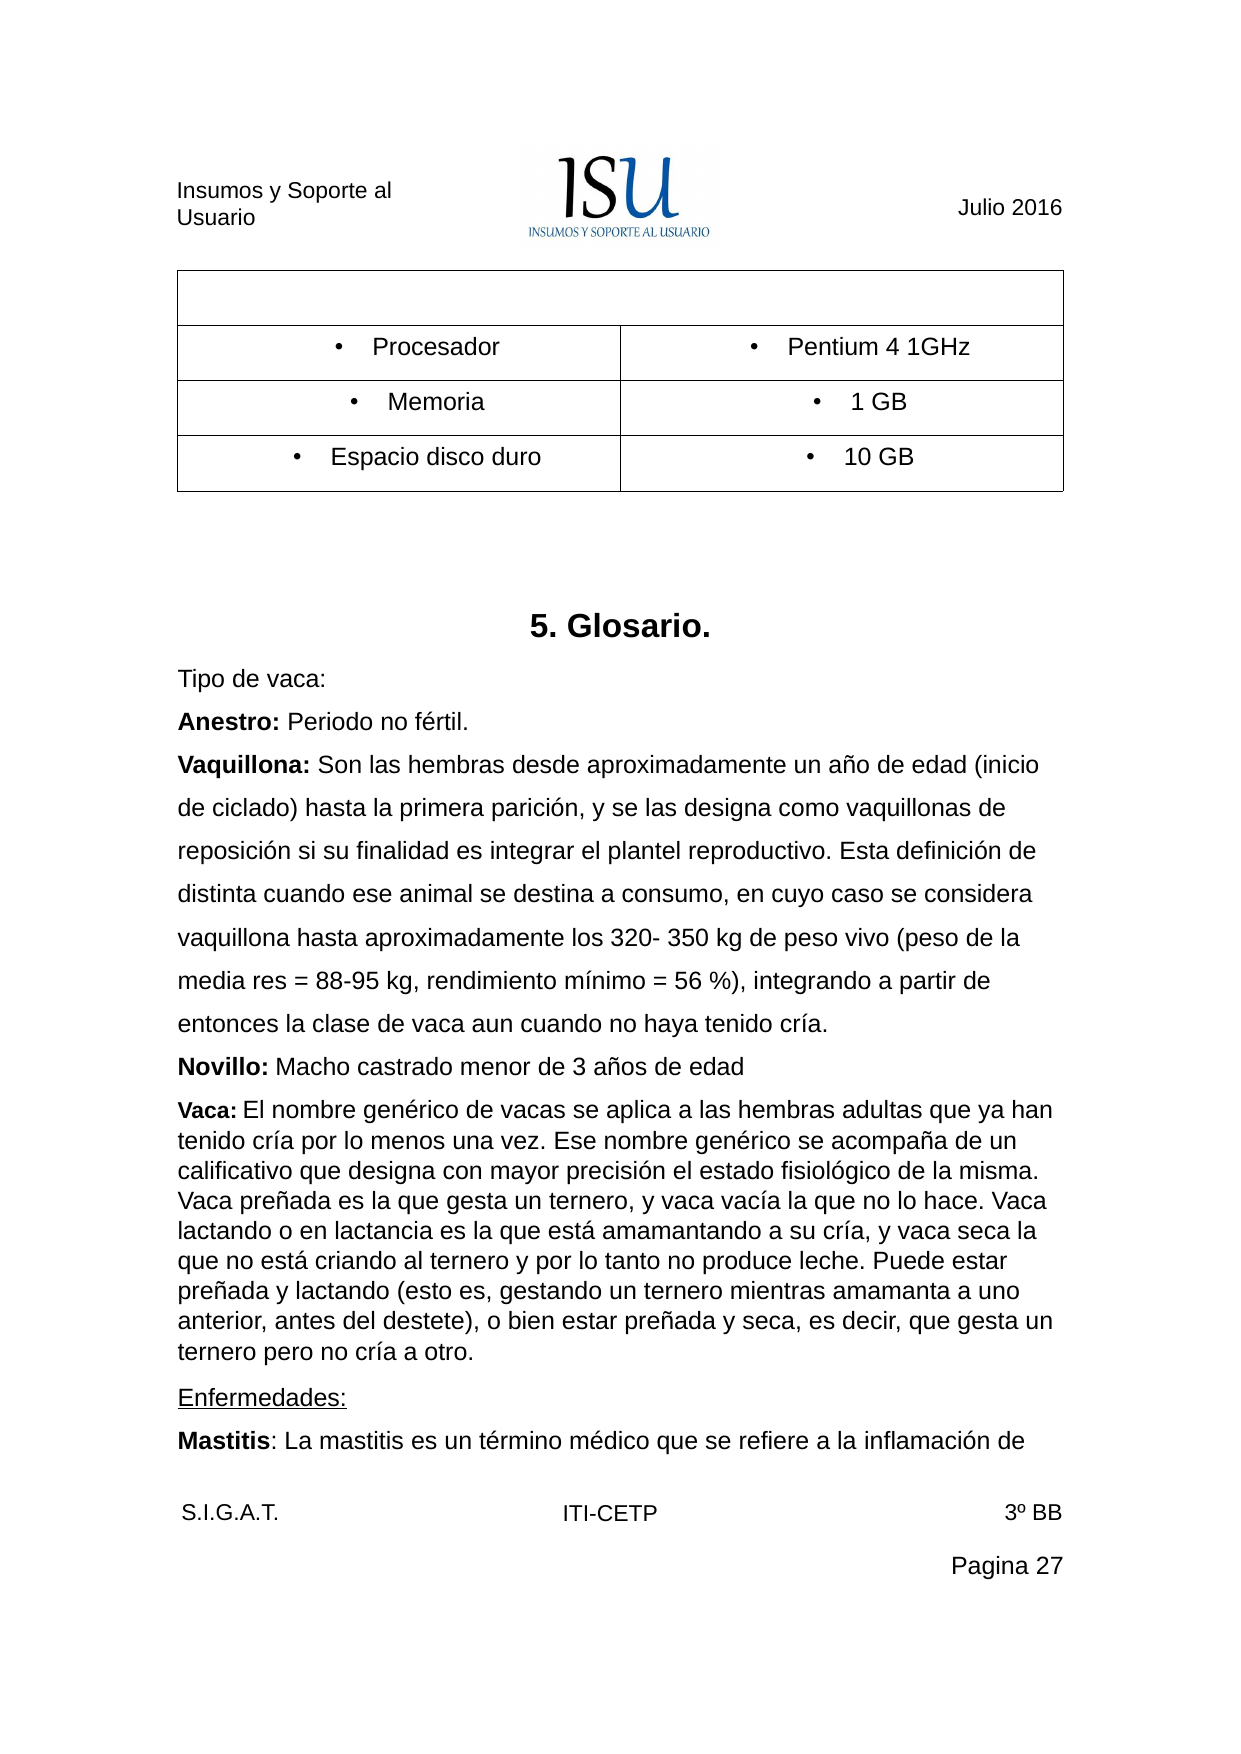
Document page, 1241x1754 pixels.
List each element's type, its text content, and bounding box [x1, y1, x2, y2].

text Anestro: Periodo no fértil. [177, 707, 1063, 736]
text Vaquillona: Son las hembras desde aproximadamente un año de edad (inicio de ciclado) hasta la primera parición, y se las designa como vaquillonas de reposición si su finalidad es integrar el plantel reproductivo. Esta definición de distinta cuando ese animal se destina a consumo, en cuyo caso se considera vaquillona hasta aproximadamente los 320- 350 kg de peso vivo (peso de la media res = 88-95 kg, rendimiento mínimo = 56 %), integrando a partir de entonces la clase de vaca aun cuando no haya tenido cría. [177, 750, 1063, 1038]
table_cell 1 GB [621, 381, 1063, 435]
text Enfermedades: [177, 1383, 1063, 1412]
text Tipo de vaca: [177, 664, 1063, 693]
table_cell Espacio disco duro [178, 436, 620, 491]
table_cell Pentium 4 1GHz [621, 326, 1063, 380]
table_cell [178, 271, 1063, 325]
text Vaca: El nombre genérico de vacas se aplica a las hembras adultas que ya han tenido cría por lo menos una vez. Ese nombre genérico se acompaña de un calificativo que designa con mayor precisión el estado fisiológico de la misma. Vaca preñada es la que gesta un ternero, y vaca vacía la que no lo hace. Vaca lactando o en lactancia es la que está amamantando a su cría, y vaca seca la que no está criando al ternero y por lo tanto no produce leche. Puede estar preñada y lactando (esto es, gestando un ternero mientras amamanta a uno anterior, antes del destete), o bien estar preñada y seca, es decir, que gesta un ternero pero no cría a otro. [177, 1095, 1063, 1365]
table_cell 10 GB [621, 436, 1063, 491]
text Mastitis: La mastitis es un término médico que se refiere a la inflamación de [177, 1426, 1063, 1455]
table_cell Memoria [178, 381, 620, 435]
text 5. Glosario. [177, 606, 1063, 645]
text Novillo: Macho castrado menor de 3 años de edad [177, 1052, 1063, 1081]
table_cell Procesador [178, 326, 620, 380]
